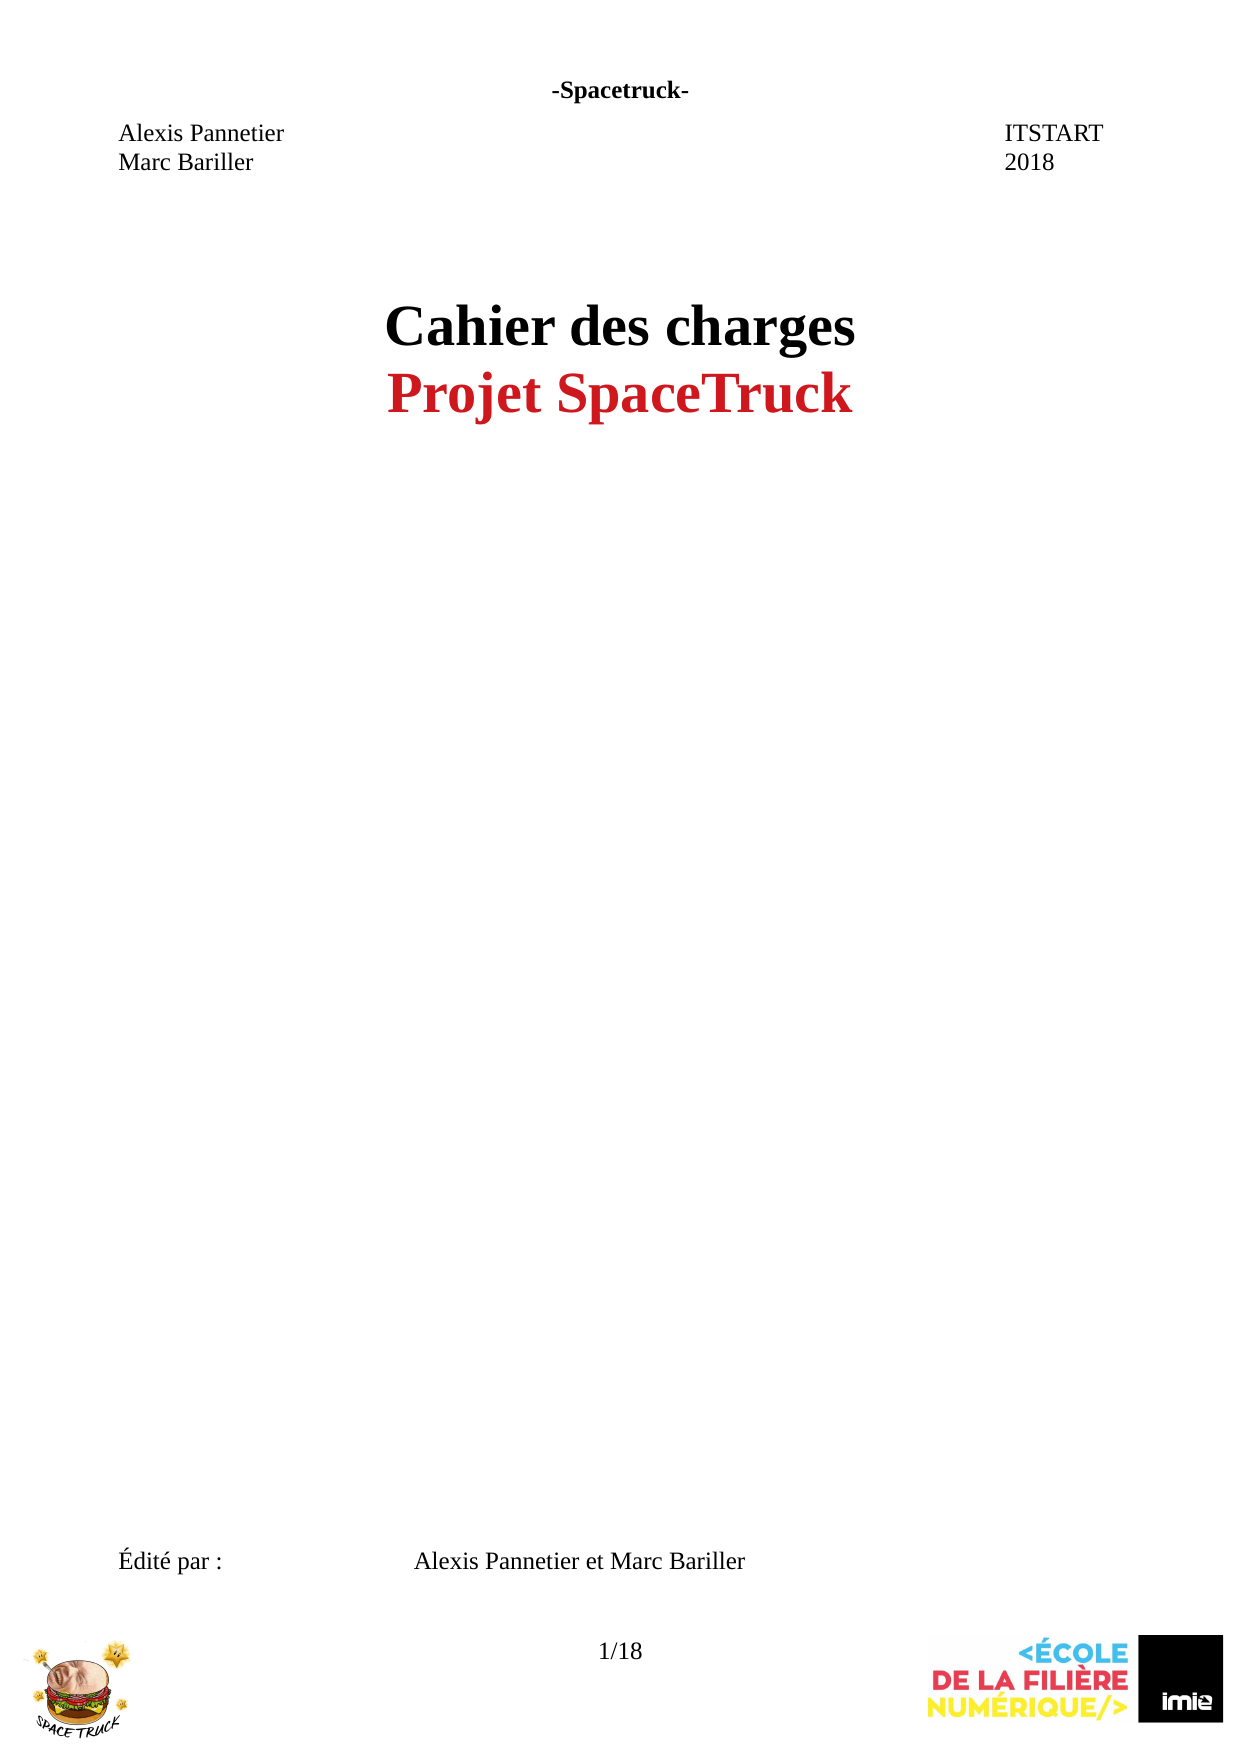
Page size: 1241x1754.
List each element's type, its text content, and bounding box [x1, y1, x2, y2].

subtitle Projet SpaceTruck [118, 358, 1122, 425]
picture [18, 1635, 137, 1754]
text Alexis Pannetier ITSTART [118, 118, 1122, 147]
text Marc Bariller 2018 [118, 147, 1122, 176]
text Édité par : Alexis Pannetier et Marc Bariller [118, 1546, 1122, 1575]
picture [927, 1635, 1224, 1723]
subtitle Cahier des charges [118, 291, 1122, 358]
